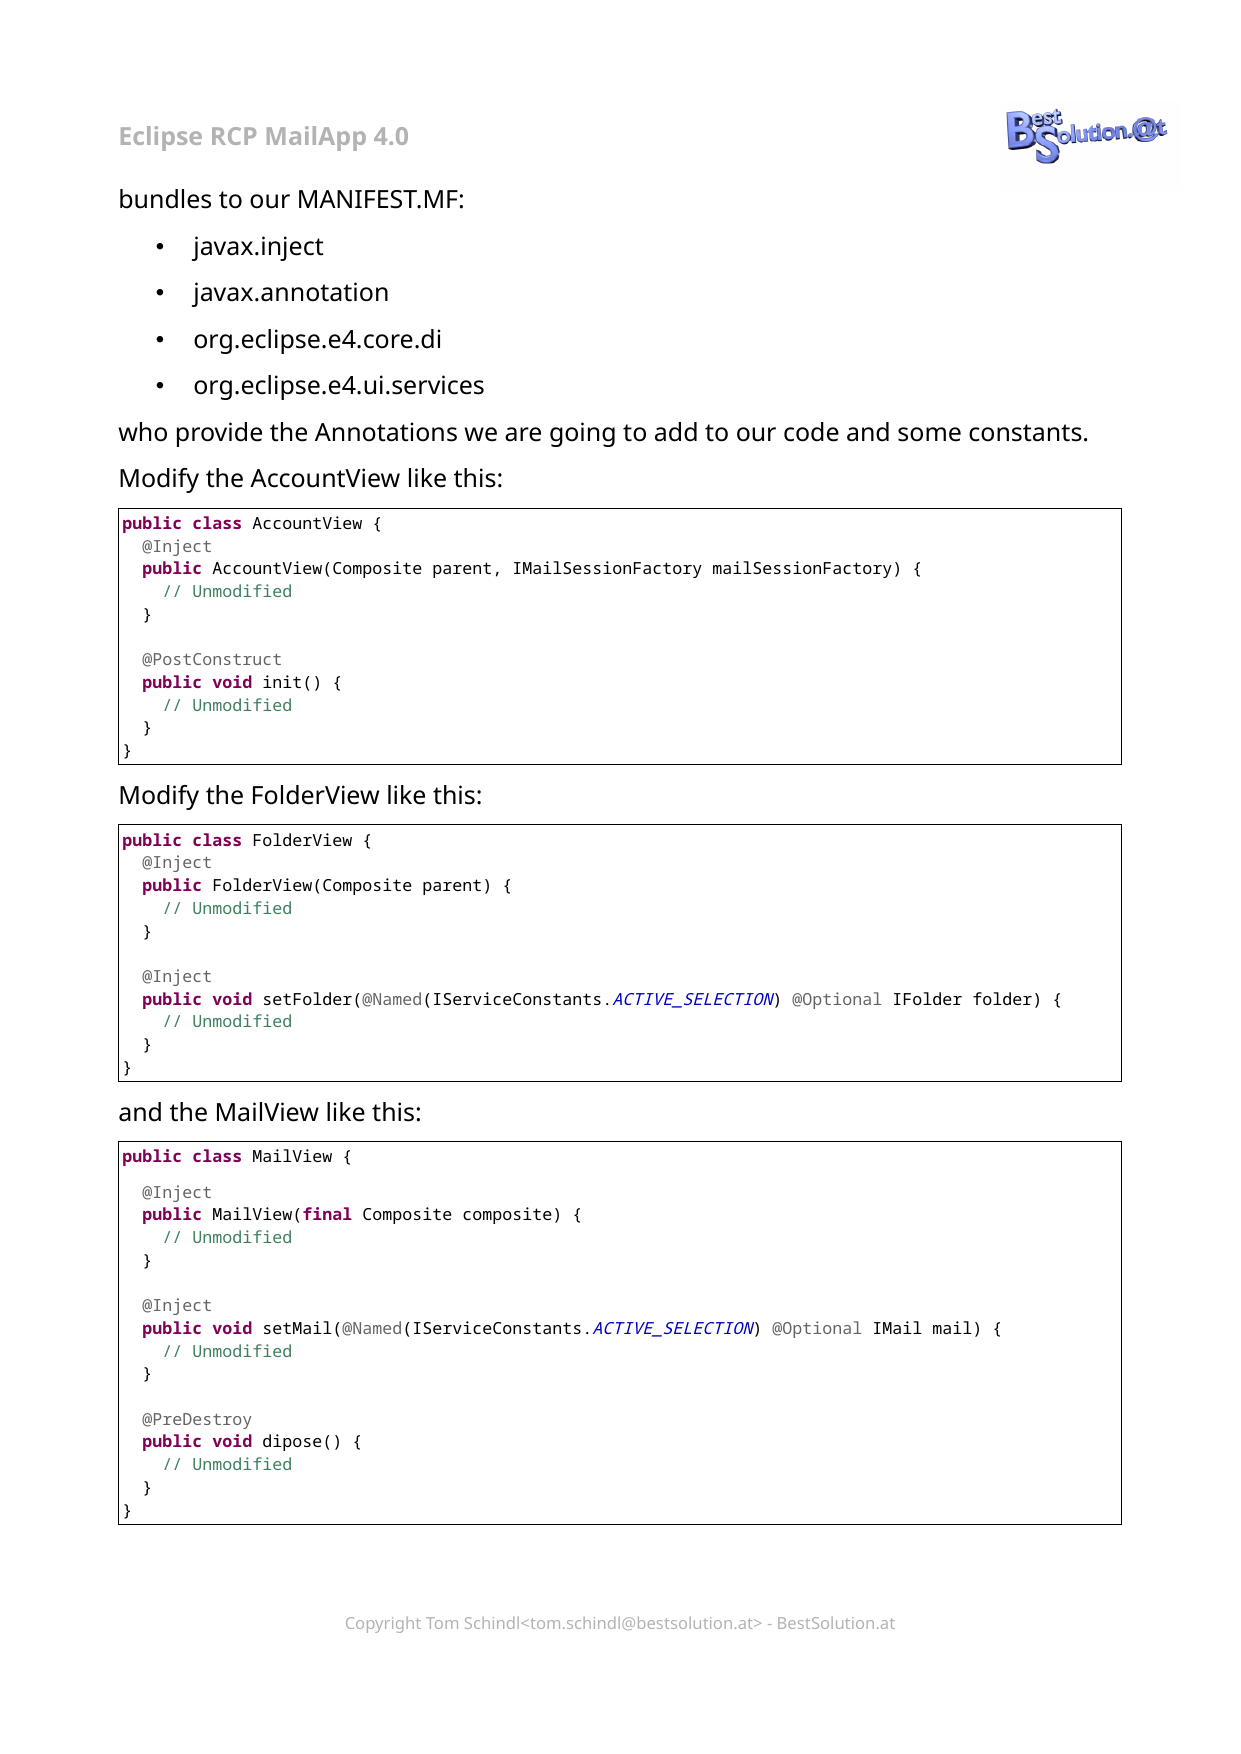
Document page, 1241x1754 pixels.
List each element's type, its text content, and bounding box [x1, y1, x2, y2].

picture [1002, 101, 1181, 191]
text and the MailView like this: [118, 1094, 1122, 1129]
text public class AccountView { @Inject public AccountView(Composite parent, IMailSessionFactory mailSessionFactory) { // Unmodified } @PostConstruct public void init() { // Unmodified } } [119, 509, 1121, 764]
text Modify the AccountView like this: [118, 461, 1122, 495]
text public class FolderView { @Inject public FolderView(Composite parent) { // Unmodified } @Inject public void setFolder(@Named(IServiceConstants.ACTIVE_SELECTION) @Optional IFolder folder) { // Unmodified } } [119, 825, 1121, 1081]
text @Inject public MailView(final Composite composite) { // Unmodified } @Inject public void setMail(@Named(IServiceConstants.ACTIVE_SELECTION) @Optional IMail mail) { // Unmodified } @PreDestroy public void dipose() { // Unmodified } } [119, 1176, 1121, 1524]
text public class MailView { [119, 1142, 1121, 1168]
list org.eclipse.e4.core.di [156, 321, 1122, 355]
text who provide the Annotations we are going to add to our code and some constants. [118, 414, 1122, 448]
text Modify the FolderView like this: [118, 778, 1122, 812]
list javax.inject [156, 228, 1122, 262]
list javax.annotation [156, 275, 1122, 309]
list org.eclipse.e4.ui.services [156, 368, 1122, 402]
text bundles to our MANIFEST.MF: [118, 182, 1122, 216]
